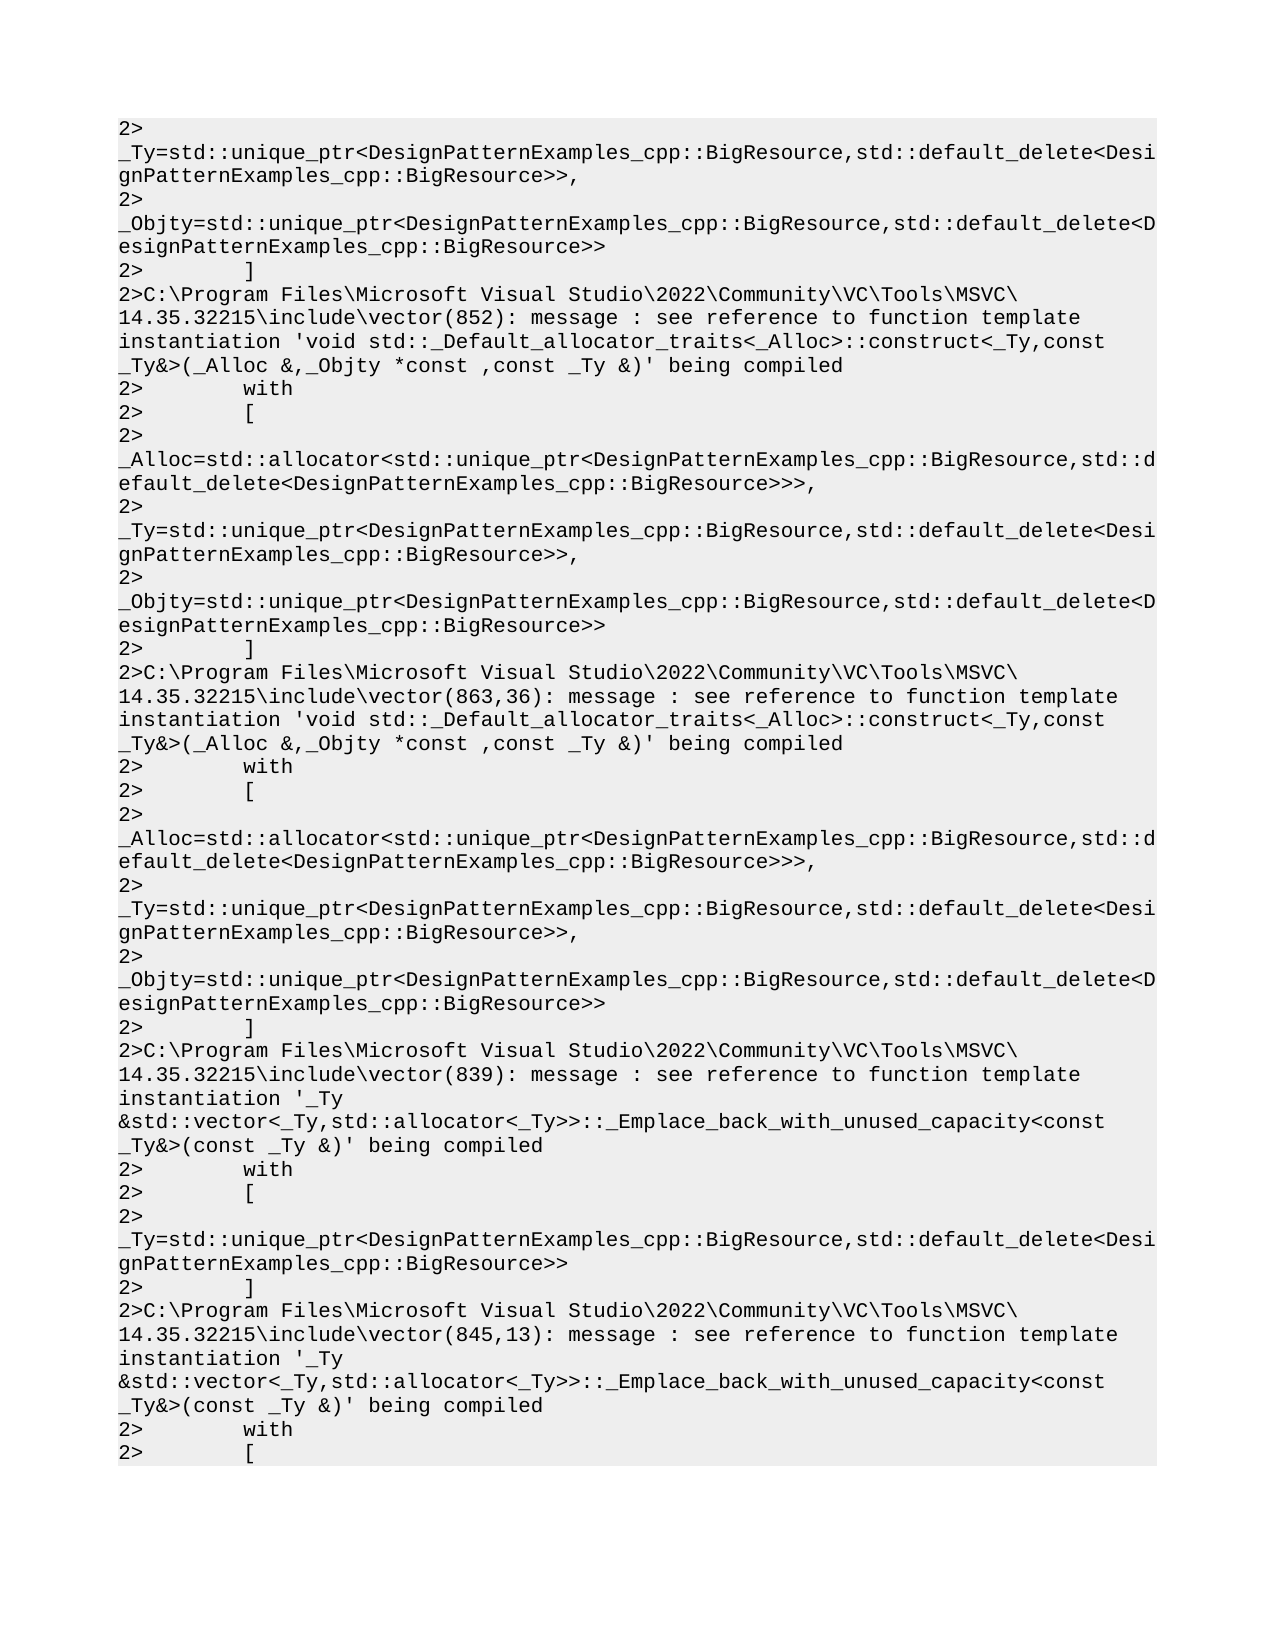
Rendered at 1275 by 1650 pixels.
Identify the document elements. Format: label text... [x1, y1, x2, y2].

text 2>C:\Program Files\Microsoft Visual Studio\2022\Community\VC\Tools\MSVC\14.35.32215\include\vector(839): message : see reference to function template instantiation '_Ty &std::vector<_Ty,std::allocator<_Ty>>::_Emplace_back_with_unused_capacity<const _Ty&>(const _Ty &)' being compiled [118, 1040, 1157, 1158]
text 2> ] [118, 1277, 1157, 1300]
text 2> [ [118, 1182, 1157, 1206]
text 2> _Objty=std::unique_ptr<DesignPatternExamples_cpp::BigResource,std::default_delete<DesignPatternExamples_cpp::BigResource>> [118, 567, 1157, 638]
text 2> _Alloc=std::allocator<std::unique_ptr<DesignPatternExamples_cpp::BigResource,std::default_delete<DesignPatternExamples_cpp::BigResource>>>, [118, 426, 1157, 496]
text 2> _Objty=std::unique_ptr<DesignPatternExamples_cpp::BigResource,std::default_delete<DesignPatternExamples_cpp::BigResource>> [118, 189, 1157, 260]
text 2> [ [118, 402, 1157, 426]
text 2> _Ty=std::unique_ptr<DesignPatternExamples_cpp::BigResource,std::default_delete<DesignPatternExamples_cpp::BigResource>>, [118, 496, 1157, 567]
text 2> with [118, 757, 1157, 780]
text 2> ] [118, 1017, 1157, 1040]
text 2> [ [118, 780, 1157, 804]
text 2> _Ty=std::unique_ptr<DesignPatternExamples_cpp::BigResource,std::default_delete<DesignPatternExamples_cpp::BigResource>>, [118, 118, 1157, 189]
text 2> _Ty=std::unique_ptr<DesignPatternExamples_cpp::BigResource,std::default_delete<DesignPatternExamples_cpp::BigResource>>, [118, 875, 1157, 946]
text 2> _Ty=std::unique_ptr<DesignPatternExamples_cpp::BigResource,std::default_delete<DesignPatternExamples_cpp::BigResource>> [118, 1206, 1157, 1277]
text 2> with [118, 1419, 1157, 1442]
text 2> ] [118, 638, 1157, 662]
text 2> with [118, 1158, 1157, 1182]
text 2> ] [118, 260, 1157, 284]
text 2>C:\Program Files\Microsoft Visual Studio\2022\Community\VC\Tools\MSVC\14.35.32215\include\vector(863,36): message : see reference to function template instantiation 'void std::_Default_allocator_traits<_Alloc>::construct<_Ty,const _Ty&>(_Alloc &,_Objty *const ,const _Ty &)' being compiled [118, 662, 1157, 757]
text 2>C:\Program Files\Microsoft Visual Studio\2022\Community\VC\Tools\MSVC\14.35.32215\include\vector(852): message : see reference to function template instantiation 'void std::_Default_allocator_traits<_Alloc>::construct<_Ty,const _Ty&>(_Alloc &,_Objty *const ,const _Ty &)' being compiled [118, 284, 1157, 378]
text 2> _Alloc=std::allocator<std::unique_ptr<DesignPatternExamples_cpp::BigResource,std::default_delete<DesignPatternExamples_cpp::BigResource>>>, [118, 804, 1157, 875]
text 2> [ [118, 1442, 1157, 1466]
text 2>C:\Program Files\Microsoft Visual Studio\2022\Community\VC\Tools\MSVC\14.35.32215\include\vector(845,13): message : see reference to function template instantiation '_Ty &std::vector<_Ty,std::allocator<_Ty>>::_Emplace_back_with_unused_capacity<const _Ty&>(const _Ty &)' being compiled [118, 1300, 1157, 1419]
text 2> with [118, 378, 1157, 402]
text 2> _Objty=std::unique_ptr<DesignPatternExamples_cpp::BigResource,std::default_delete<DesignPatternExamples_cpp::BigResource>> [118, 946, 1157, 1017]
